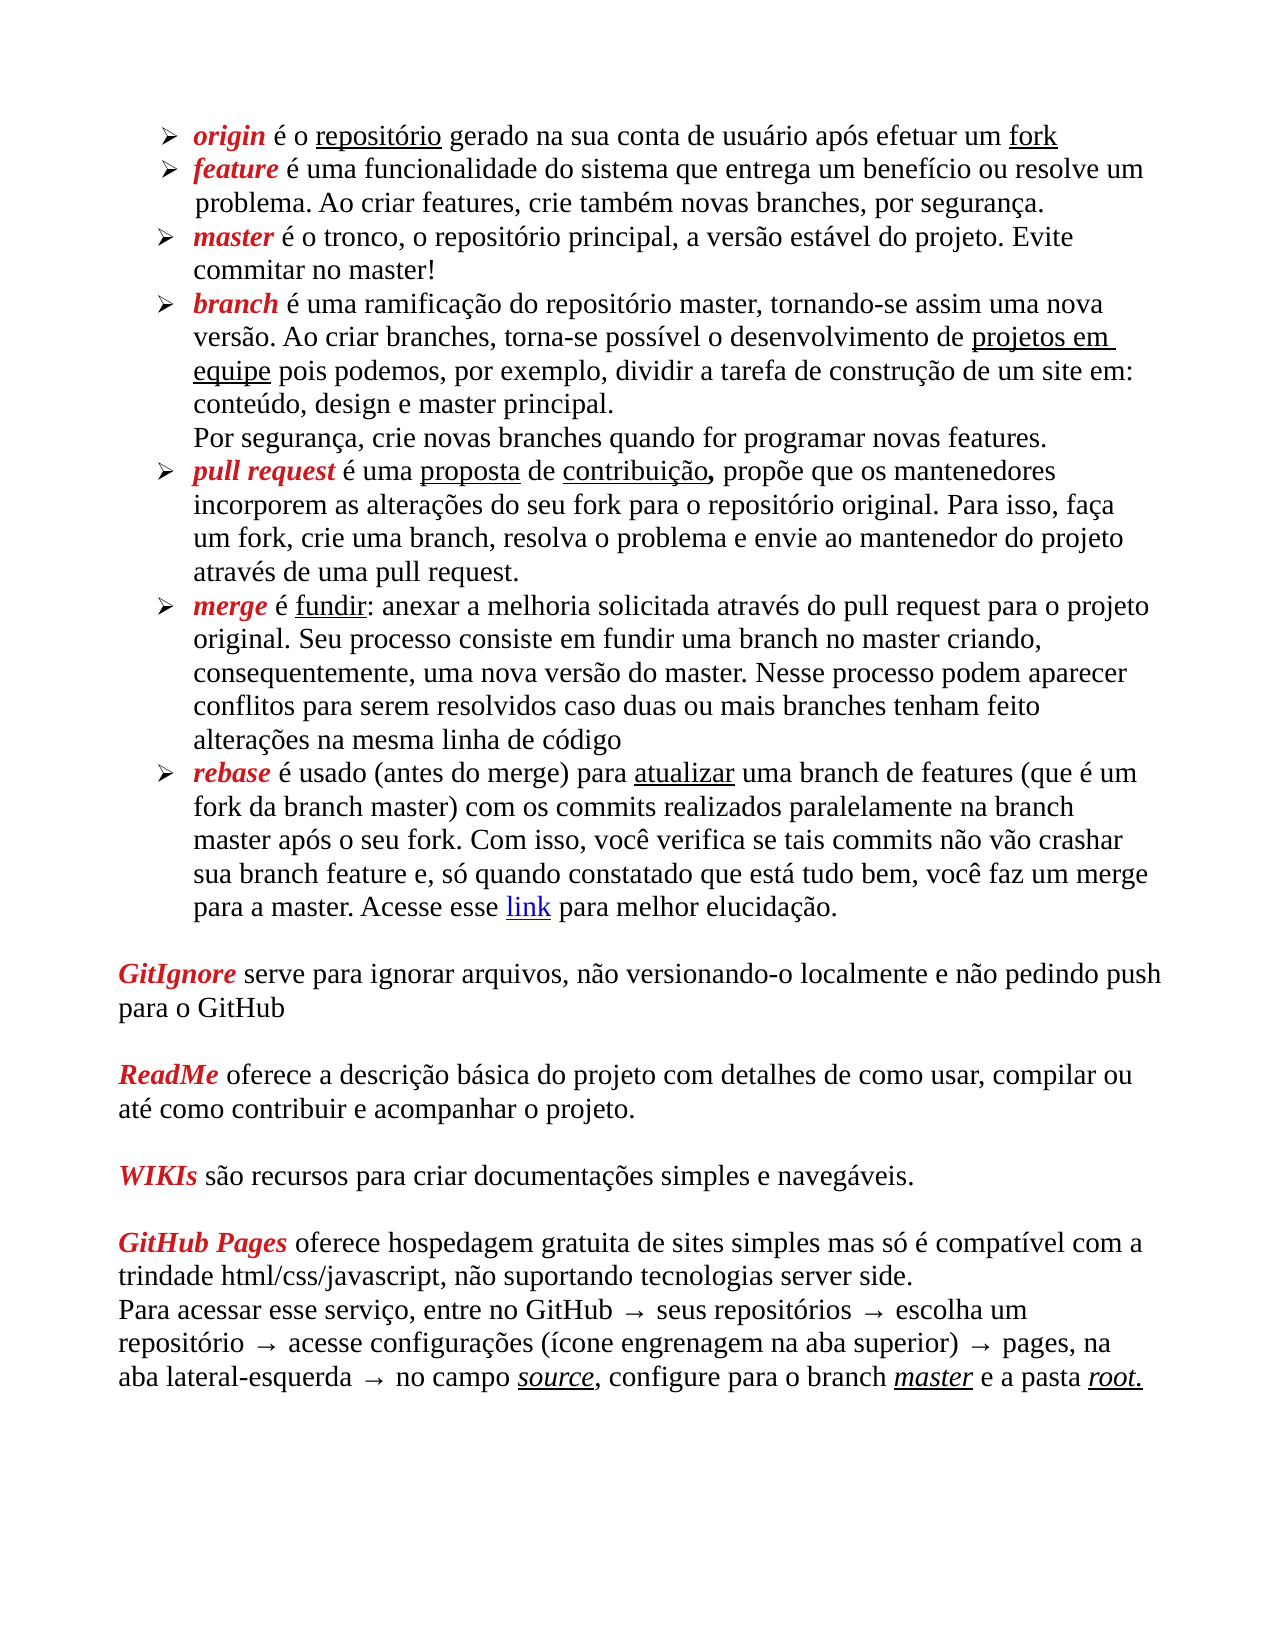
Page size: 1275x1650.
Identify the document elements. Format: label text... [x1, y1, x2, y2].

text ReadMe oferece a descrição básica do projeto com detalhes de como usar, compilar ou até como contribuir e acompanhar o projeto. [118, 1057, 1157, 1124]
list master é o tronco, o repositório principal, a versão estável do projeto. Evite commitar no master! [156, 219, 1157, 286]
list origin é o repositório gerado na sua conta de usuário após efetuar um fork [159, 118, 1186, 152]
text GitIgnore serve para ignorar arquivos, não versionando-o localmente e não pedindo push para o GitHub [118, 957, 1181, 1024]
list rebase é usado (antes do merge) para atualizar uma branch de features (que é um fork da branch master) com os commits realizados paralelamente na branch master após o seu fork. Com isso, você verifica se tais commits não vão crashar sua branch feature e, só quando constatado que está tudo bem, você faz um merge para a master. Acesse esse link para melhor elucidação. [156, 755, 1157, 923]
list feature é uma funcionalidade do sistema que entrega um benefício ou resolve um problema. Ao criar features, crie também novas branches, por segurança. [159, 152, 1186, 219]
list merge é fundir: anexar a melhoria solicitada através do pull request para o projeto original. Seu processo consiste em fundir uma branch no master criando, consequentemente, uma nova versão do master. Nesse processo podem aparecer conflitos para serem resolvidos caso duas ou mais branches tenham feito alterações na mesma linha de código [156, 588, 1157, 755]
text GitHub Pages oferece hospedagem gratuita de sites simples mas só é compatível com a trindade html/css/javascript, não suportando tecnologias server side. [118, 1225, 1157, 1292]
list branch é uma ramificação do repositório master, tornando-se assim uma nova versão. Ao criar branches, torna-se possível o desenvolvimento de projetos em equipe pois podemos, por exemplo, dividir a tarefa de construção de um site em: conteúdo, design e master principal. [156, 286, 1157, 420]
text Para acessar esse serviço, entre no GitHub → seus repositórios → escolha um repositório → acesse configurações (ícone engrenagem na aba superior) → pages, na aba lateral-esquerda → no campo source, configure para o branch master e a pasta root. [118, 1292, 1157, 1393]
list pull request é uma proposta de contribuição, propõe que os mantenedores incorporem as alterações do seu fork para o repositório original. Para isso, faça um fork, crie uma branch, resolva o problema e envie ao mantenedor do projeto através de uma pull request. [156, 453, 1157, 588]
text WIKIs são recursos para criar documentações simples e navegáveis. [118, 1158, 1157, 1191]
list Por segurança, crie novas branches quando for programar novas features. [156, 420, 1157, 453]
